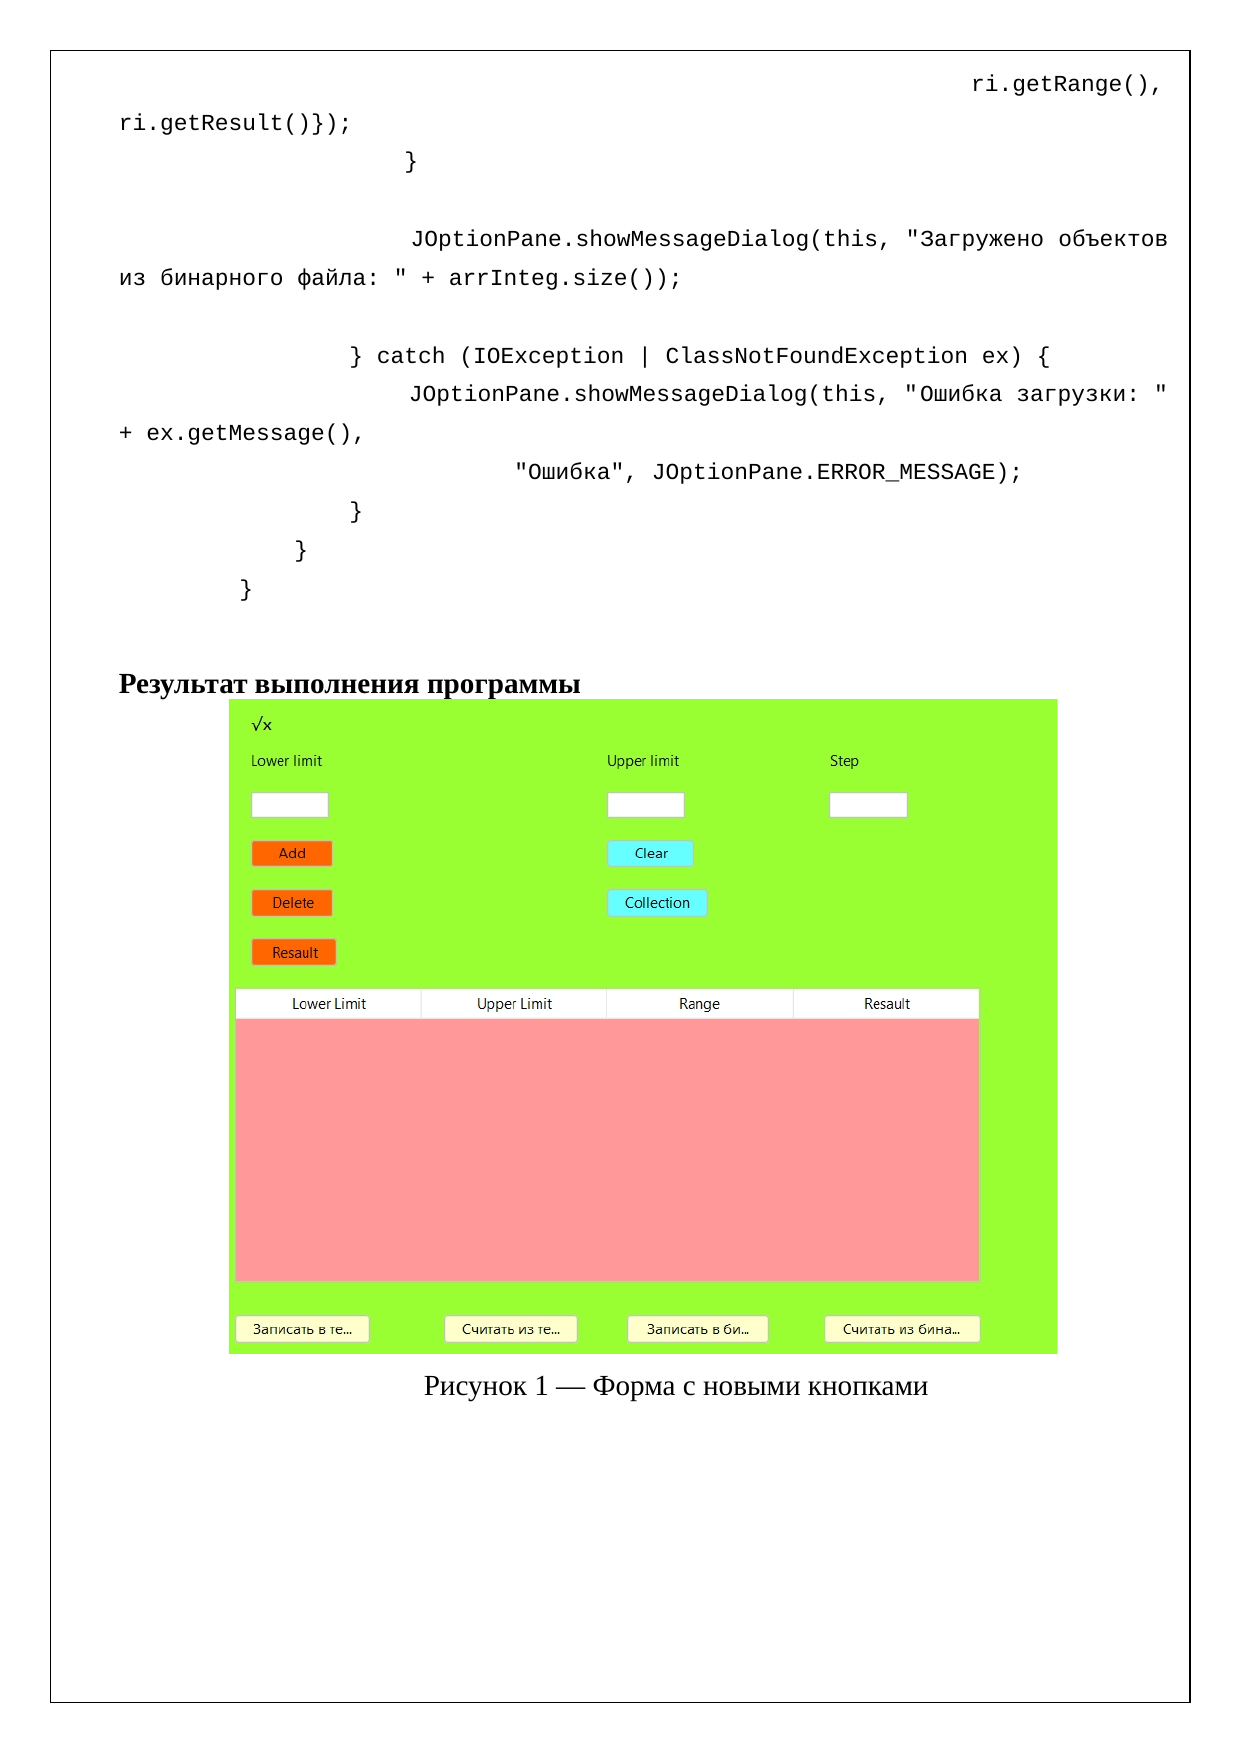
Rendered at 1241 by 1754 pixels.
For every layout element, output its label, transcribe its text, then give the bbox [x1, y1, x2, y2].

text } [118, 577, 1168, 603]
text JOptionPane.showMessageDialog(this, "Ошибка загрузки: " + ex.getMessage(), [118, 383, 1168, 448]
text ri.getRange(), ri.getResult()}); [118, 72, 1168, 137]
text } catch (IOException | ClassNotFoundException ex) { [118, 344, 1168, 370]
text JOptionPane.showMessageDialog(this, "Загружено объектов из бинарного файла: " + arrInteg.size()); [118, 227, 1168, 292]
text "Ошибка", JOptionPane.ERROR_MESSAGE); [118, 461, 1168, 486]
text } [118, 499, 1168, 525]
text } [118, 150, 1168, 176]
text Результат выполнения программы [118, 666, 1168, 700]
text } [118, 538, 1168, 564]
text Рисунок 1 — Форма с новыми кнопками [118, 1368, 1168, 1401]
